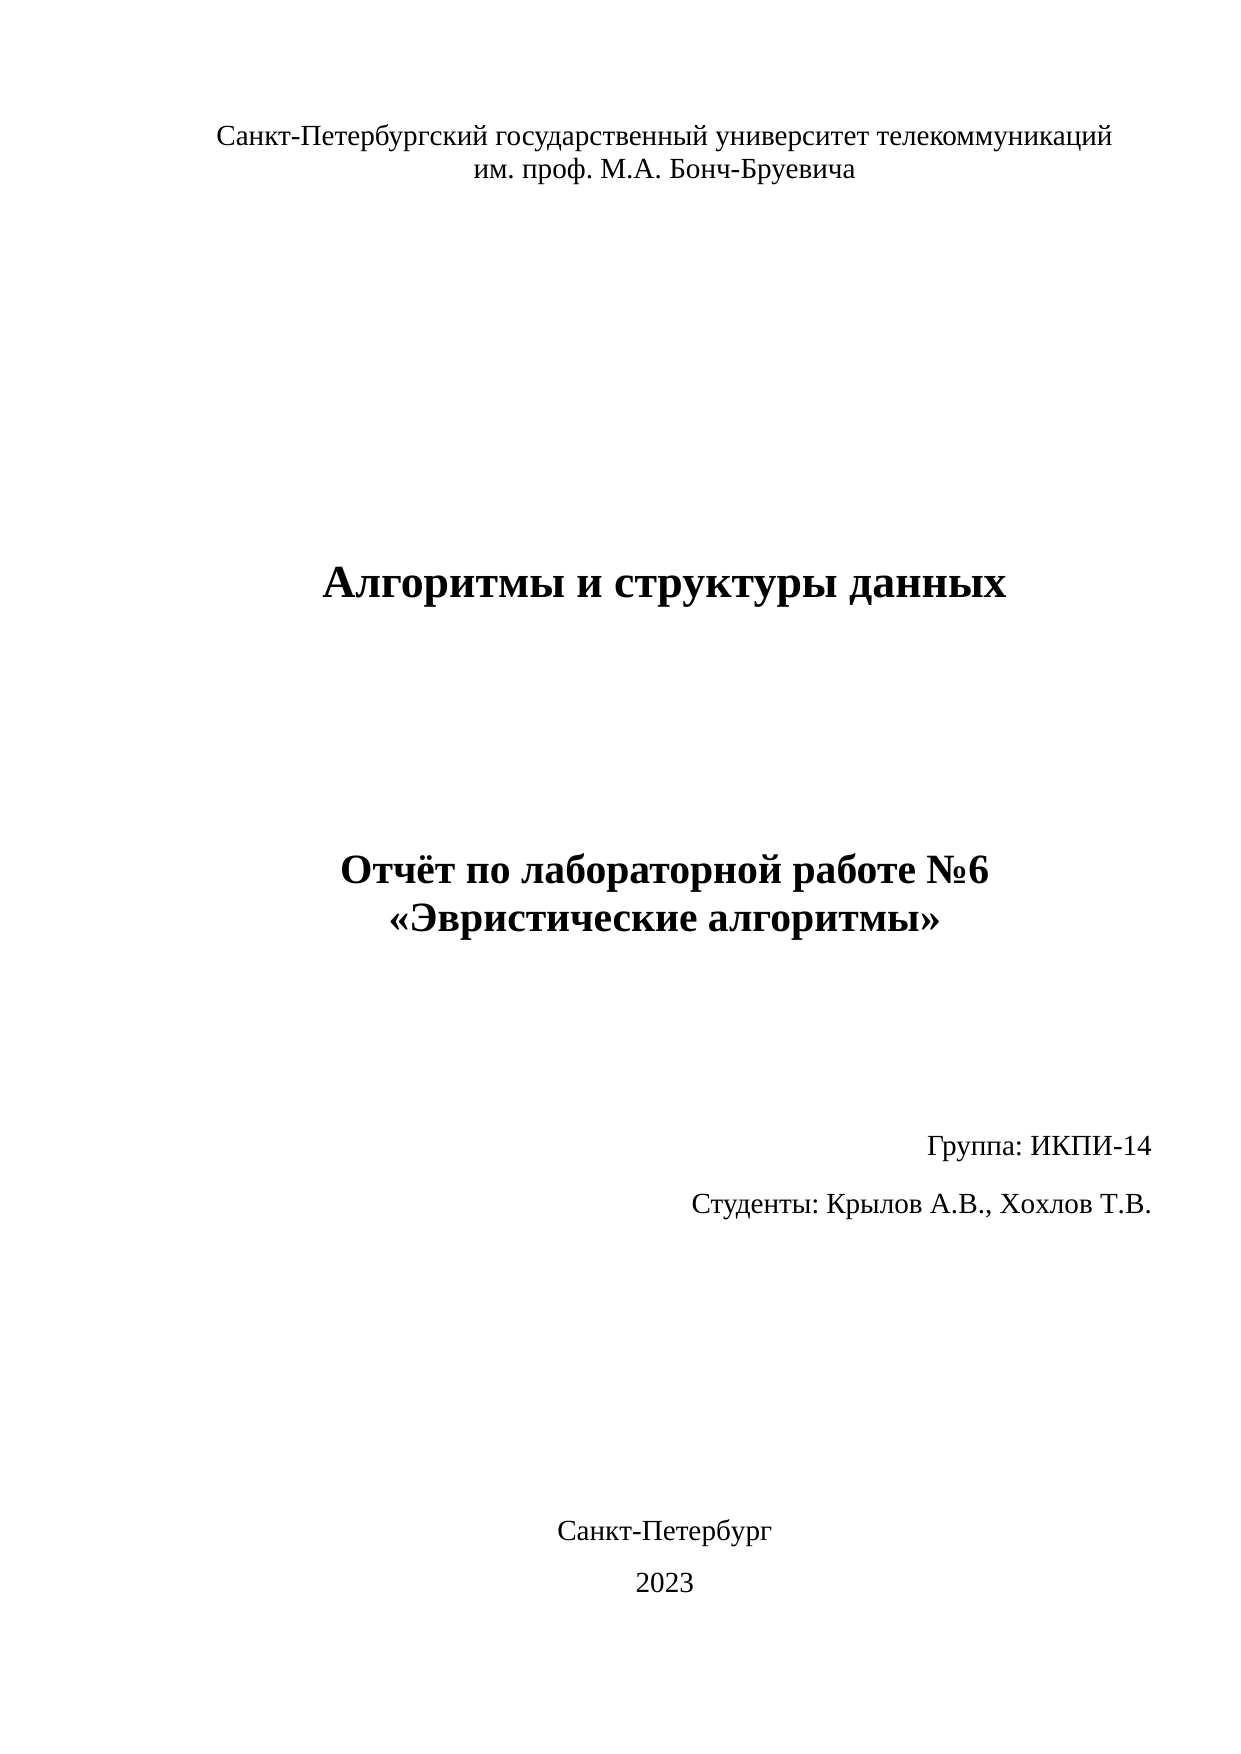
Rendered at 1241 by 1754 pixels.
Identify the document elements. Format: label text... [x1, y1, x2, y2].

text 2023 [177, 1565, 1152, 1598]
text Студенты: Крылов А.В., Хохлов Т.В. [177, 1186, 1152, 1220]
text им. проф. М.А. Бонч-Бруевича [177, 152, 1152, 185]
text Группа: ИКПИ-14 [620, 1128, 1152, 1161]
text Алгоритмы и структуры данных [177, 554, 1152, 607]
text Отчёт по лабораторной работе №6 «Эвристические алгоритмы» [177, 844, 1152, 940]
text Санкт-Петербург [177, 1407, 1152, 1546]
text Санкт-Петербургский государственный университет телекоммуникаций [177, 118, 1152, 152]
